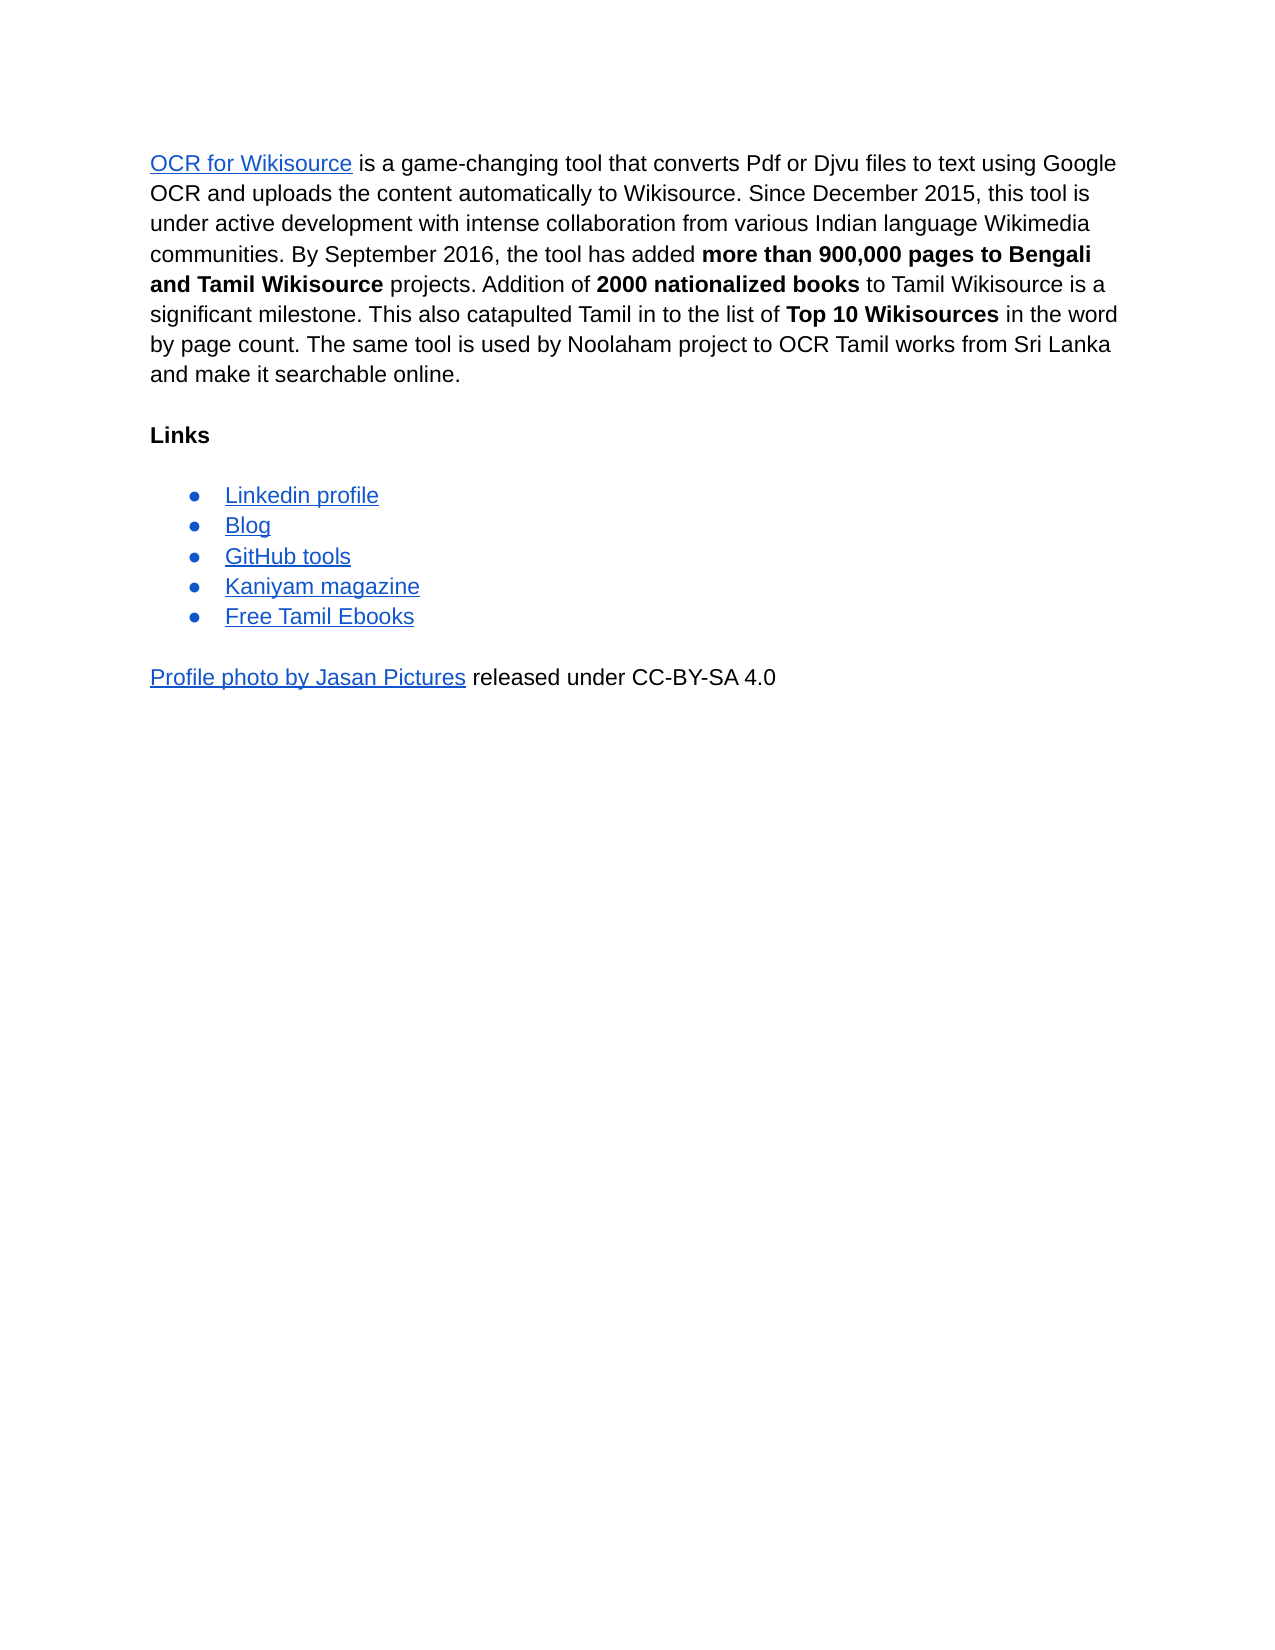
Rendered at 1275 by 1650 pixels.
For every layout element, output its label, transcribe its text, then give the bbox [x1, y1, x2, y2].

list Free Tamil Ebooks [187, 603, 1125, 629]
list Kaniyam magazine [187, 573, 1125, 599]
list Blog [187, 512, 1125, 539]
text Profile photo by Jasan Pictures released under CC-BY-SA 4.0 [150, 663, 1125, 690]
text Links [150, 422, 1125, 448]
list Linkedin profile [187, 482, 1125, 509]
list GitHub tools [187, 543, 1125, 569]
text OCR for Wikisource is a game-changing tool that converts Pdf or Djvu files to text using Google OCR and uploads the content automatically to Wikisource. Since December 2015, this tool is under active development with intense collaboration from various Indian language Wikimedia communities. By September 2016, the tool has added more than 900,000 pages to Bengali and Tamil Wikisource projects. Addition of 2000 nationalized books to Tamil Wikisource is a significant milestone. This also catapulted Tamil in to the list of Top 10 Wikisources in the word by page count. The same tool is used by Noolaham project to OCR Tamil works from Sri Lanka and make it searchable online. [150, 150, 1125, 388]
